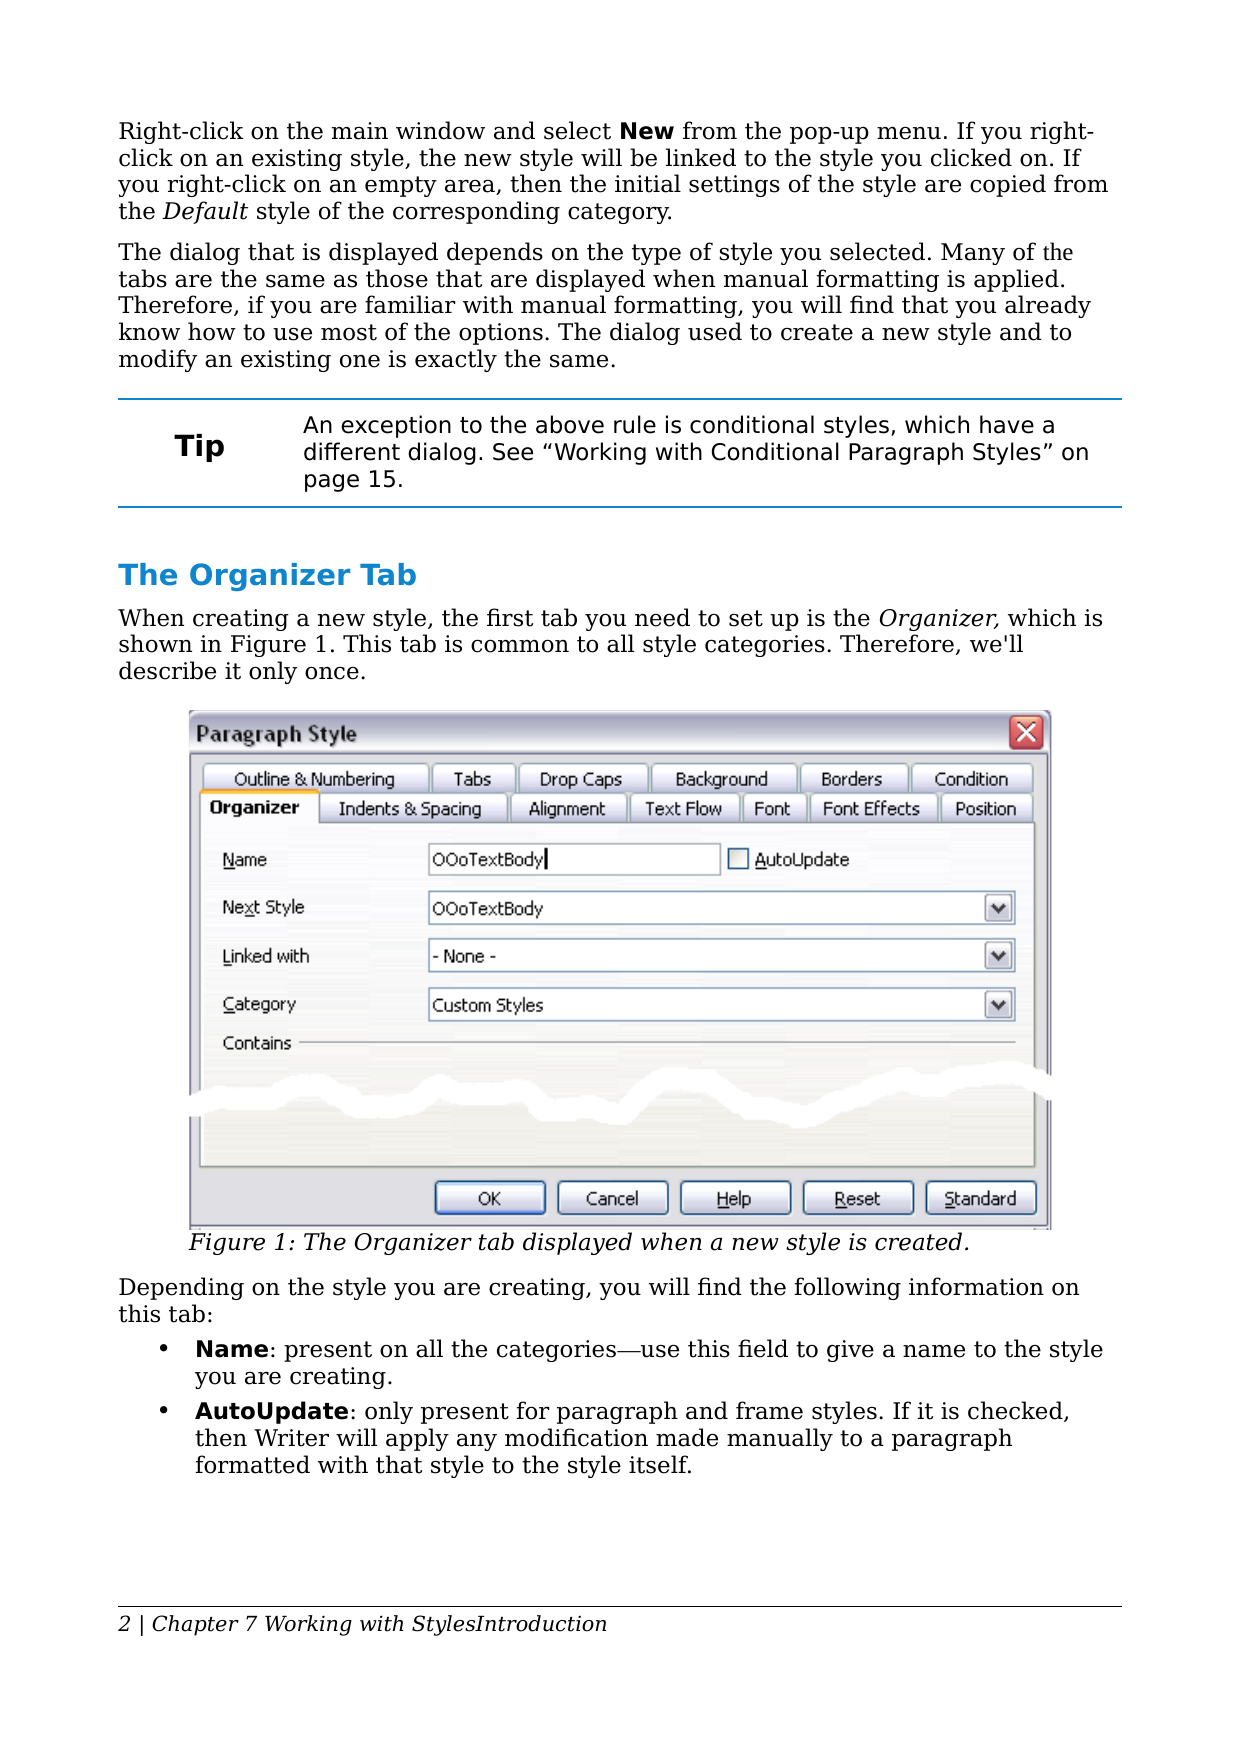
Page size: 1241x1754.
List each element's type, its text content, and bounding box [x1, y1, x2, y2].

text Figure 1: The Organizer tab displayed when a new style is created. [189, 1230, 1051, 1256]
text When creating a new style, the first tab you need to set up is the Organizer, which is shown in Figure 1. This tab is common to all style categories. Therefore, we'll describe it only once. [118, 605, 1122, 685]
table_header An exception to the above rule is conditional styles, which have a different dialog. See “Working with Conditional Paragraph Styles” on page 15. [281, 400, 1122, 506]
subtitle The Organizer Tab [118, 559, 1122, 593]
list Name: present on all the categories—use this field to give a name to the style you are creating. [156, 1334, 1122, 1390]
picture [188, 710, 1052, 1230]
text Right-click on the main window and select New from the pop-up menu. If you right-click on an existing style, the new style will be linked to the style you clicked on. If you right-click on an empty area, then the initial settings of the style are copied from the Default style of the corresponding category. [118, 118, 1122, 225]
list AutoUpdate: only present for paragraph and frame styles. If it is checked, then Writer will apply any modification made manually to a paragraph formatted with that style to the style itself. [156, 1396, 1122, 1479]
text The dialog that is displayed depends on the type of style you selected. Many of the tabs are the same as those that are displayed when manual formatting is applied. Therefore, if you are familiar with manual formatting, you will find that you already know how to use most of the options. The dialog used to create a new style and to modify an existing one is exactly the same. [118, 237, 1122, 373]
table_header Tip [118, 400, 281, 506]
list Depending on the style you are creating, you will find the following information on this tab: [118, 1274, 1122, 1328]
